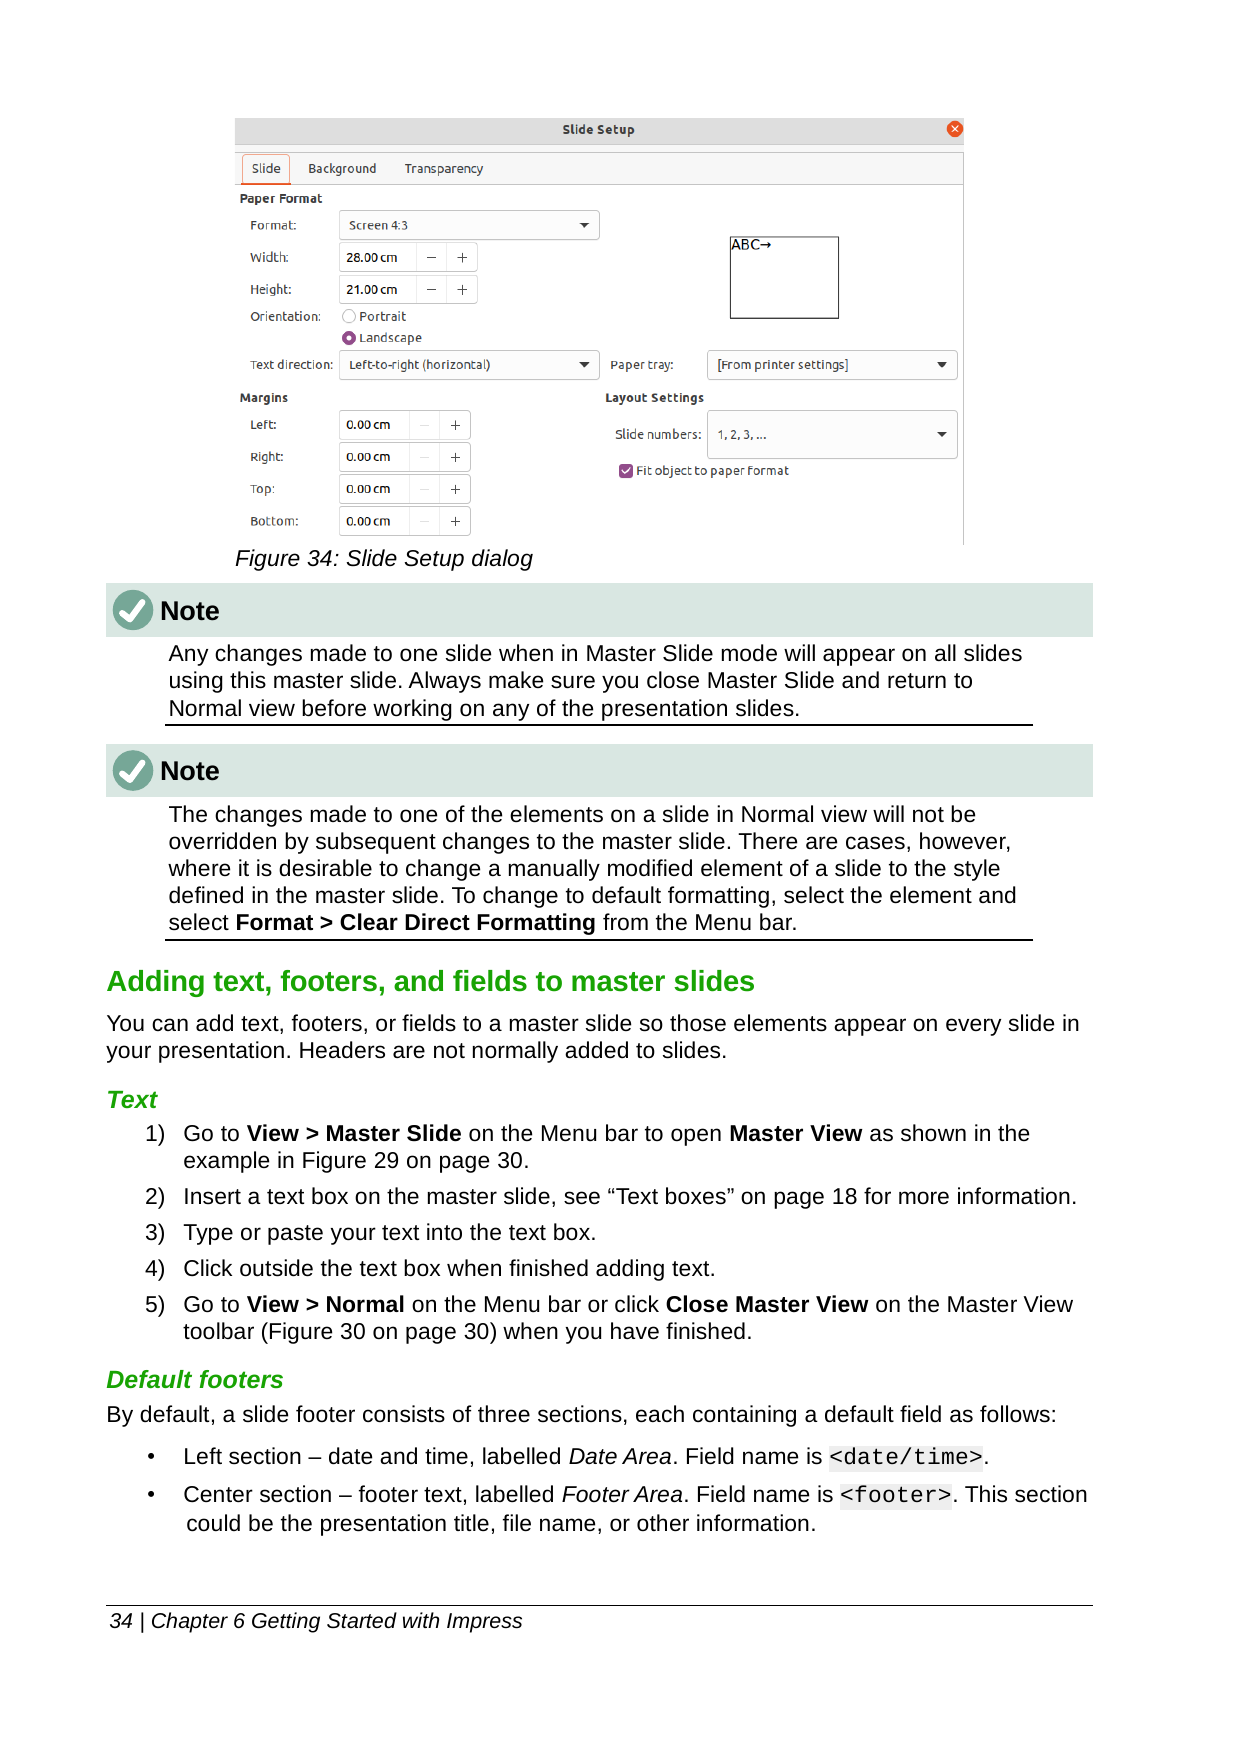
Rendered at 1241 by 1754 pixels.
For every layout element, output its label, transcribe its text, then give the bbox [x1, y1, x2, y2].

list Go to View > Master Slide on the Menu bar to open Master View as shown in the example in Figure 29 on page 29. [165, 1119, 1093, 1174]
list Click outside the text box when finished adding text. [165, 1254, 1093, 1281]
text You can add text, footers, or fields to a master slide so those elements appear on every slide in your presentation. Headers are not normally added to slides. [106, 1010, 1093, 1064]
subtitle Text [106, 1084, 1093, 1113]
list Left section – date and time, labelled Date Area. Field name is <date/time>. [144, 1440, 1093, 1472]
list Center section – footer text, labelled Footer Area. Field name is <footer>. This section could be the presentation title, file name, or other information. [144, 1478, 1093, 1540]
subtitle Adding text, footers, and fields to master slides [106, 964, 1093, 998]
text Figure 34: Slide Setup dialog [235, 545, 964, 571]
subtitle Default footers [106, 1365, 1093, 1394]
list Insert a text box on the master slide, see “Text boxes” on page 18 for more information. [165, 1182, 1093, 1209]
picture [234, 118, 964, 545]
text Any changes made to one slide when in Master Slide mode will appear on all slides using this master slide. Always make sure you close Master Slide and return to Normal view before working on any of the presentation slides. [165, 637, 1033, 724]
subtitle Note [106, 583, 1093, 637]
list Type or paste your text into the text box. [165, 1218, 1093, 1246]
list Go to View > Normal on the Menu bar or click Close Master View on the Master View toolbar (Figure 30 on page 29) when you have finished. [165, 1290, 1093, 1344]
text The changes made to one of the elements on a slide in Normal view will not be overridden by subsequent changes to the master slide. There are cases, however, where it is desirable to change a manually modified element of a slide to the style defined in the master slide. To change to default formatting, select the element and select Format > Clear Direct Formatting from the Menu bar. [165, 797, 1033, 939]
text By default, a slide footer consists of three sections, each containing a default field as follows: [106, 1400, 1093, 1427]
subtitle Note [106, 744, 1093, 797]
